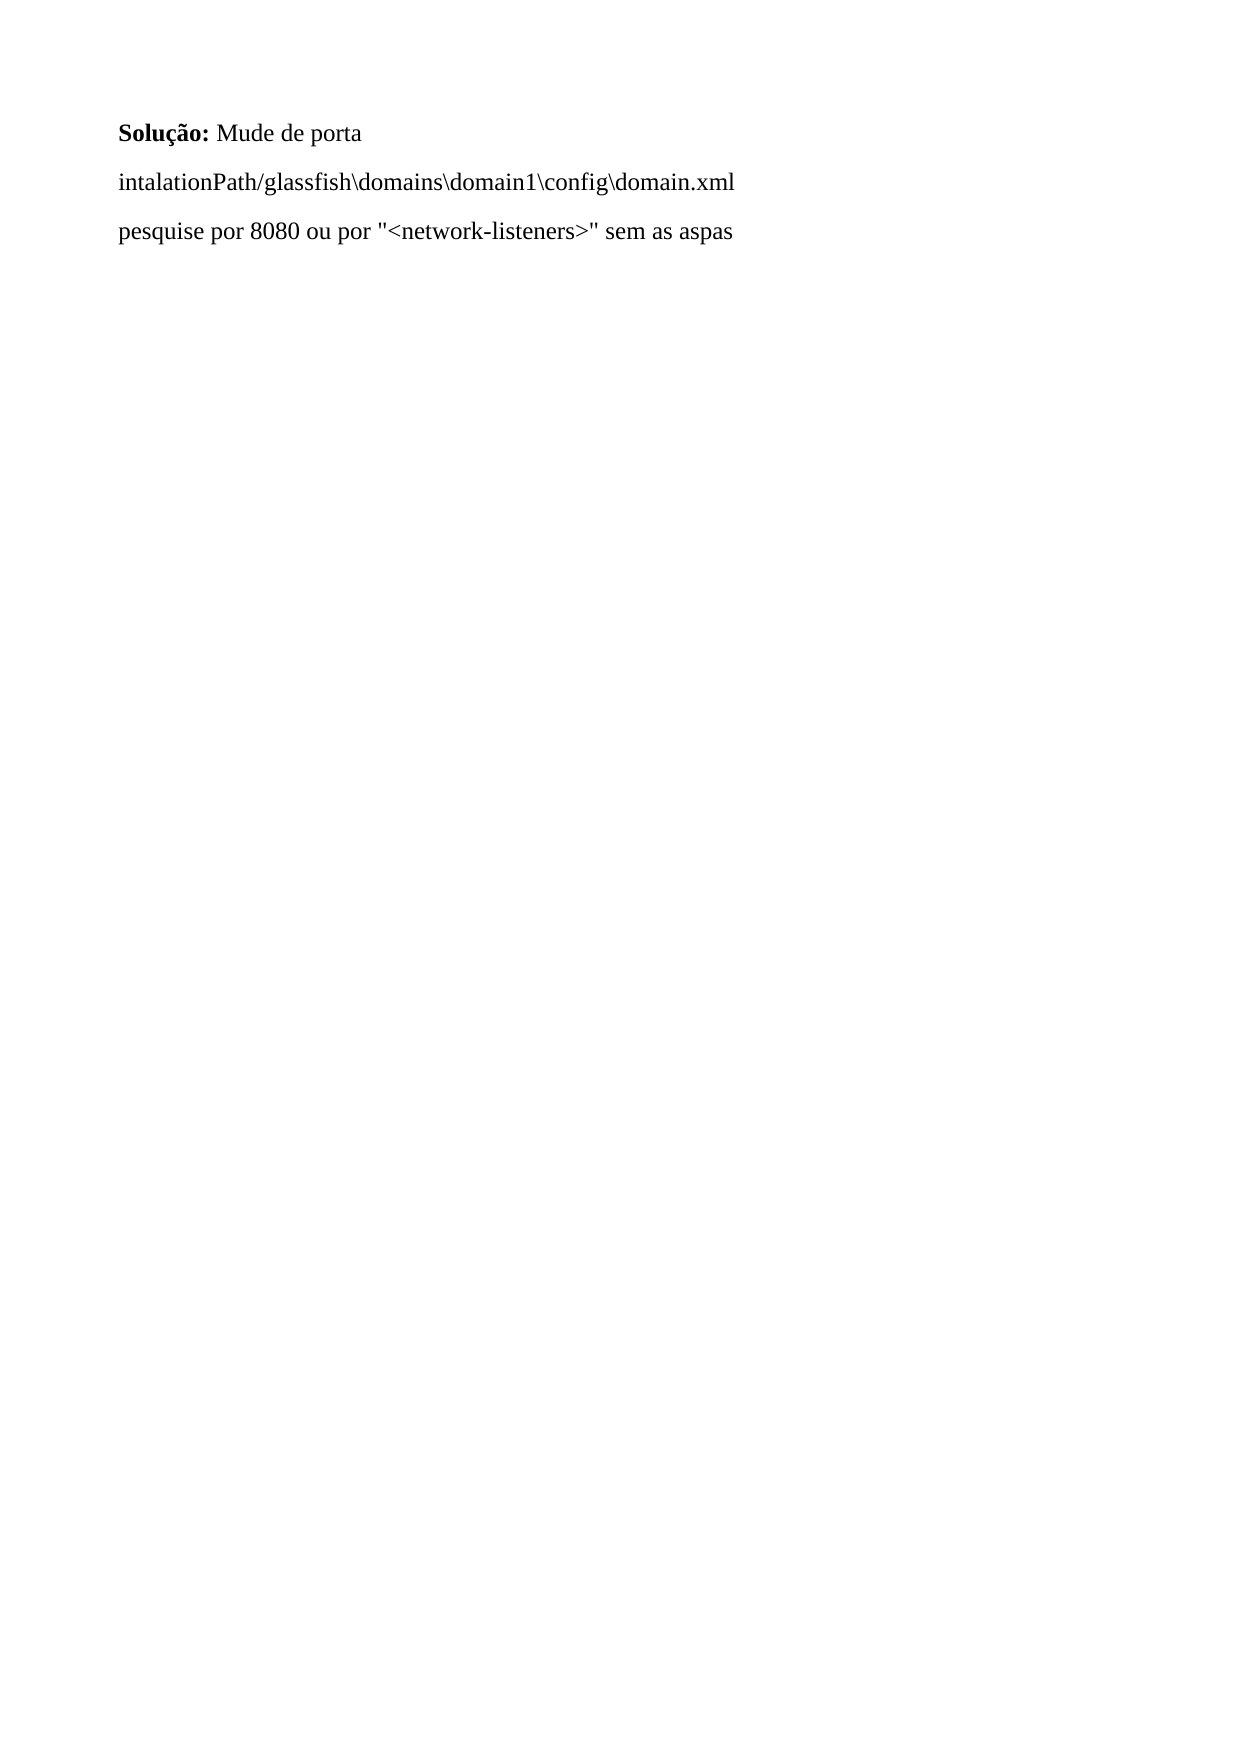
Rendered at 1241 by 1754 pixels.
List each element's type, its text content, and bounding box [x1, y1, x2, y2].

text Solução: Mude de porta [118, 118, 1122, 147]
text pesquise por 8080 ou por "<network-listeners>" sem as aspas [118, 216, 1122, 245]
text intalationPath/glassfish\domains\domain1\config\domain.xml [118, 167, 1122, 196]
